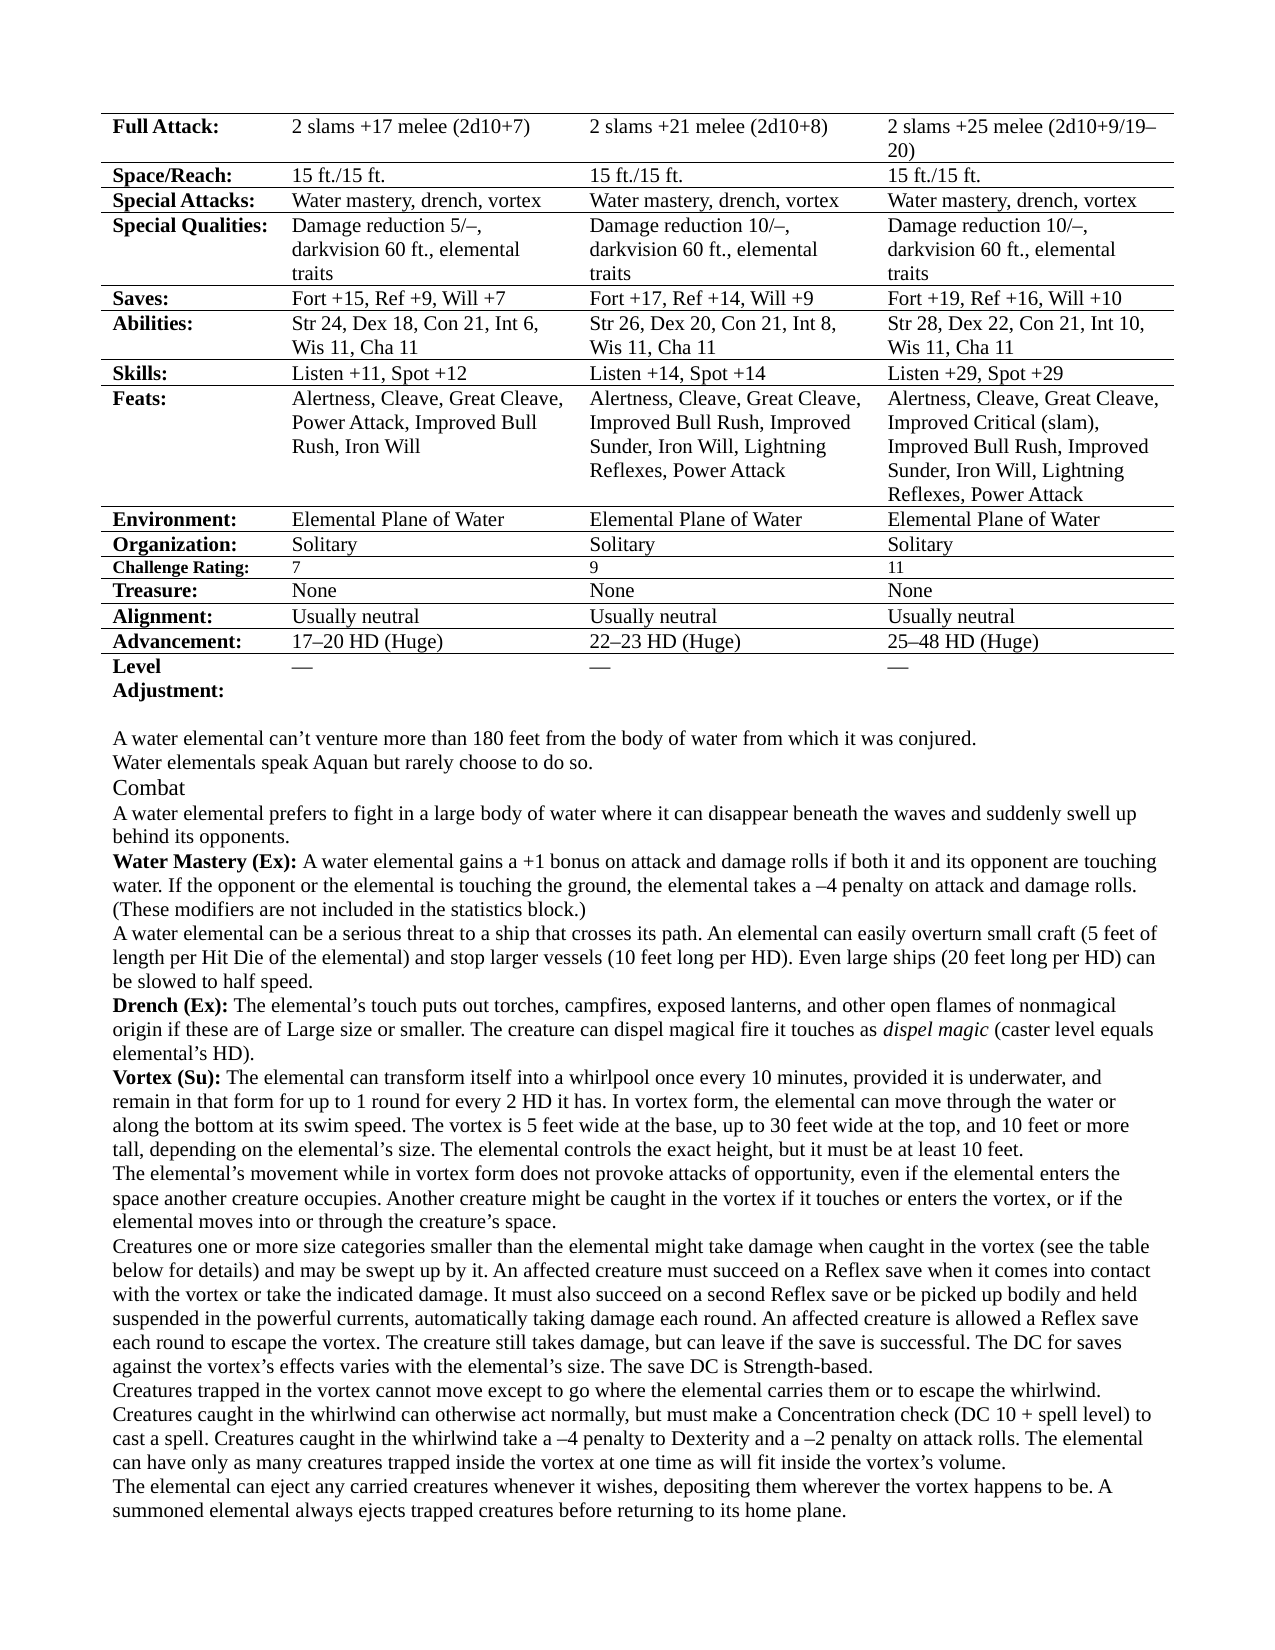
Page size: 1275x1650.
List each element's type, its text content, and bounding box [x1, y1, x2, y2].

table_cell Advancement: [101, 629, 280, 653]
table_cell Solitary [578, 532, 876, 556]
text The elemental’s movement while in vortex form does not provoke attacks of opportunity, even if the elemental enters the space another creature occupies. Another creature might be caught in the vortex if it touches or enters the vortex, or if the elemental moves into or through the creature’s space. [112, 1161, 1162, 1233]
text A water elemental prefers to fight in a large body of water where it can disappear beneath the waves and suddenly swell up behind its opponents. [112, 800, 1162, 848]
table_cell Organization: [101, 532, 280, 556]
table_cell Damage reduction 10/–, darkvision 60 ft., elemental traits [876, 213, 1174, 285]
table_cell Environment: [101, 507, 280, 531]
table_cell Damage reduction 10/–, darkvision 60 ft., elemental traits [578, 213, 876, 285]
table_cell Fort +19, Ref +16, Will +10 [876, 286, 1174, 310]
table_cell Listen +29, Spot +29 [876, 360, 1174, 384]
table_cell Full Attack: [101, 114, 280, 162]
text Water Mastery (Ex): A water elemental gains a +1 bonus on attack and damage rolls if both it and its opponent are touching water. If the opponent or the elemental is touching the ground, the elemental takes a –4 penalty on attack and damage rolls. (These modifiers are not included in the statistics block.) [112, 848, 1162, 921]
table_cell Usually neutral [280, 604, 578, 628]
table_cell 25–48 HD (Huge) [876, 629, 1174, 653]
table_cell Elemental Plane of Water [578, 507, 876, 531]
table_cell 11 [876, 557, 1174, 577]
text The elemental can eject any carried creatures whenever it wishes, depositing them wherever the vortex happens to be. A summoned elemental always ejects trapped creatures before returning to its home plane. [112, 1474, 1162, 1522]
text Creatures one or more size categories smaller than the elemental might take damage when caught in the vortex (see the table below for details) and may be swept up by it. An affected creature must succeed on a Reflex save when it comes into contact with the vortex or take the indicated damage. It must also succeed on a second Reflex save or be picked up bodily and held suspended in the powerful currents, automatically taking damage each round. An affected creature is allowed a Reflex save each round to escape the vortex. The creature still takes damage, but can leave if the save is successful. The DC for saves against the vortex’s effects varies with the elemental’s size. The save DC is Strength-based. [112, 1233, 1162, 1378]
table_cell Solitary [280, 532, 578, 556]
text Drench (Ex): The elemental’s touch puts out torches, campfires, exposed lanterns, and other open flames of nonmagical origin if these are of Large size or smaller. The creature can dispel magical fire it touches as dispel magic (caster level equals elemental’s HD). [112, 993, 1162, 1065]
table_cell Usually neutral [876, 604, 1174, 628]
table_cell 2 slams +17 melee (2d10+7) [280, 114, 578, 162]
text A water elemental can be a serious threat to a ship that crosses its path. An elemental can easily overturn small craft (5 feet of length per Hit Die of the elemental) and stop larger vessels (10 feet long per HD). Even large ships (20 feet long per HD) can be slowed to half speed. [112, 921, 1162, 993]
table_cell 15 ft./15 ft. [280, 163, 578, 187]
table_cell Elemental Plane of Water [280, 507, 578, 531]
text Creatures trapped in the vortex cannot move except to go where the elemental carries them or to escape the whirlwind. Creatures caught in the whirlwind can otherwise act normally, but must make a Concentration check (DC 10 + spell level) to cast a spell. Creatures caught in the whirlwind take a –4 penalty to Dexterity and a –2 penalty on attack rolls. The elemental can have only as many creatures trapped inside the vortex at one time as will fit inside the vortex’s volume. [112, 1378, 1162, 1474]
table_cell 2 slams +25 melee (2d10+9/19–20) [876, 114, 1174, 162]
table_cell Abilities: [101, 311, 280, 359]
table_cell Str 26, Dex 20, Con 21, Int 8, Wis 11, Cha 11 [578, 311, 876, 359]
table_cell Fort +17, Ref +14, Will +9 [578, 286, 876, 310]
table_cell 22–23 HD (Huge) [578, 629, 876, 653]
table_cell Listen +14, Spot +14 [578, 360, 876, 384]
table_cell Fort +15, Ref +9, Will +7 [280, 286, 578, 310]
table_cell Elemental Plane of Water [876, 507, 1174, 531]
table_cell Solitary [876, 532, 1174, 556]
table_cell — [280, 654, 578, 702]
table_cell 17–20 HD (Huge) [280, 629, 578, 653]
table_cell Alignment: [101, 604, 280, 628]
text A water elemental can’t venture more than 180 feet from the body of water from which it was conjured. [112, 726, 1162, 750]
text Combat [112, 774, 1162, 800]
table_cell Special Qualities: [101, 213, 280, 285]
table_cell Water mastery, drench, vortex [280, 188, 578, 212]
table_cell Str 24, Dex 18, Con 21, Int 6, Wis 11, Cha 11 [280, 311, 578, 359]
table_cell Special Attacks: [101, 188, 280, 212]
table_cell Feats: [101, 386, 280, 506]
table_cell Usually neutral [578, 604, 876, 628]
table_cell None [280, 579, 578, 602]
table_cell Str 28, Dex 22, Con 21, Int 10, Wis 11, Cha 11 [876, 311, 1174, 359]
table_cell Treasure: [101, 579, 280, 602]
table_cell Alertness, Cleave, Great Cleave, Power Attack, Improved Bull Rush, Iron Will [280, 386, 578, 506]
table_cell Space/Reach: [101, 163, 280, 187]
table_cell — [578, 654, 876, 702]
table_cell Challenge Rating: [101, 557, 280, 577]
table_cell 9 [578, 557, 876, 577]
table_cell None [578, 579, 876, 602]
table_cell Level Adjustment: [101, 654, 280, 702]
table_cell 15 ft./15 ft. [876, 163, 1174, 187]
table_cell Alertness, Cleave, Great Cleave, Improved Critical (slam), Improved Bull Rush, Improved Sunder, Iron Will, Lightning Reflexes, Power Attack [876, 386, 1174, 506]
table_cell 7 [280, 557, 578, 577]
table_cell — [876, 654, 1174, 702]
text Water elementals speak Aquan but rarely choose to do so. [112, 750, 1162, 774]
table_cell Water mastery, drench, vortex [876, 188, 1174, 212]
table_cell Water mastery, drench, vortex [578, 188, 876, 212]
table_cell Alertness, Cleave, Great Cleave, Improved Bull Rush, Improved Sunder, Iron Will, Lightning Reflexes, Power Attack [578, 386, 876, 506]
table_cell Skills: [101, 360, 280, 384]
table_cell Saves: [101, 286, 280, 310]
table_cell None [876, 579, 1174, 602]
text Vortex (Su): The elemental can transform itself into a whirlpool once every 10 minutes, provided it is underwater, and remain in that form for up to 1 round for every 2 HD it has. In vortex form, the elemental can move through the water or along the bottom at its swim speed. The vortex is 5 feet wide at the base, up to 30 feet wide at the top, and 10 feet or more tall, depending on the elemental’s size. The elemental controls the exact height, but it must be at least 10 feet. [112, 1065, 1162, 1161]
table_cell 2 slams +21 melee (2d10+8) [578, 114, 876, 162]
table_cell 15 ft./15 ft. [578, 163, 876, 187]
table_cell Damage reduction 5/–, darkvision 60 ft., elemental traits [280, 213, 578, 285]
table_cell Listen +11, Spot +12 [280, 360, 578, 384]
